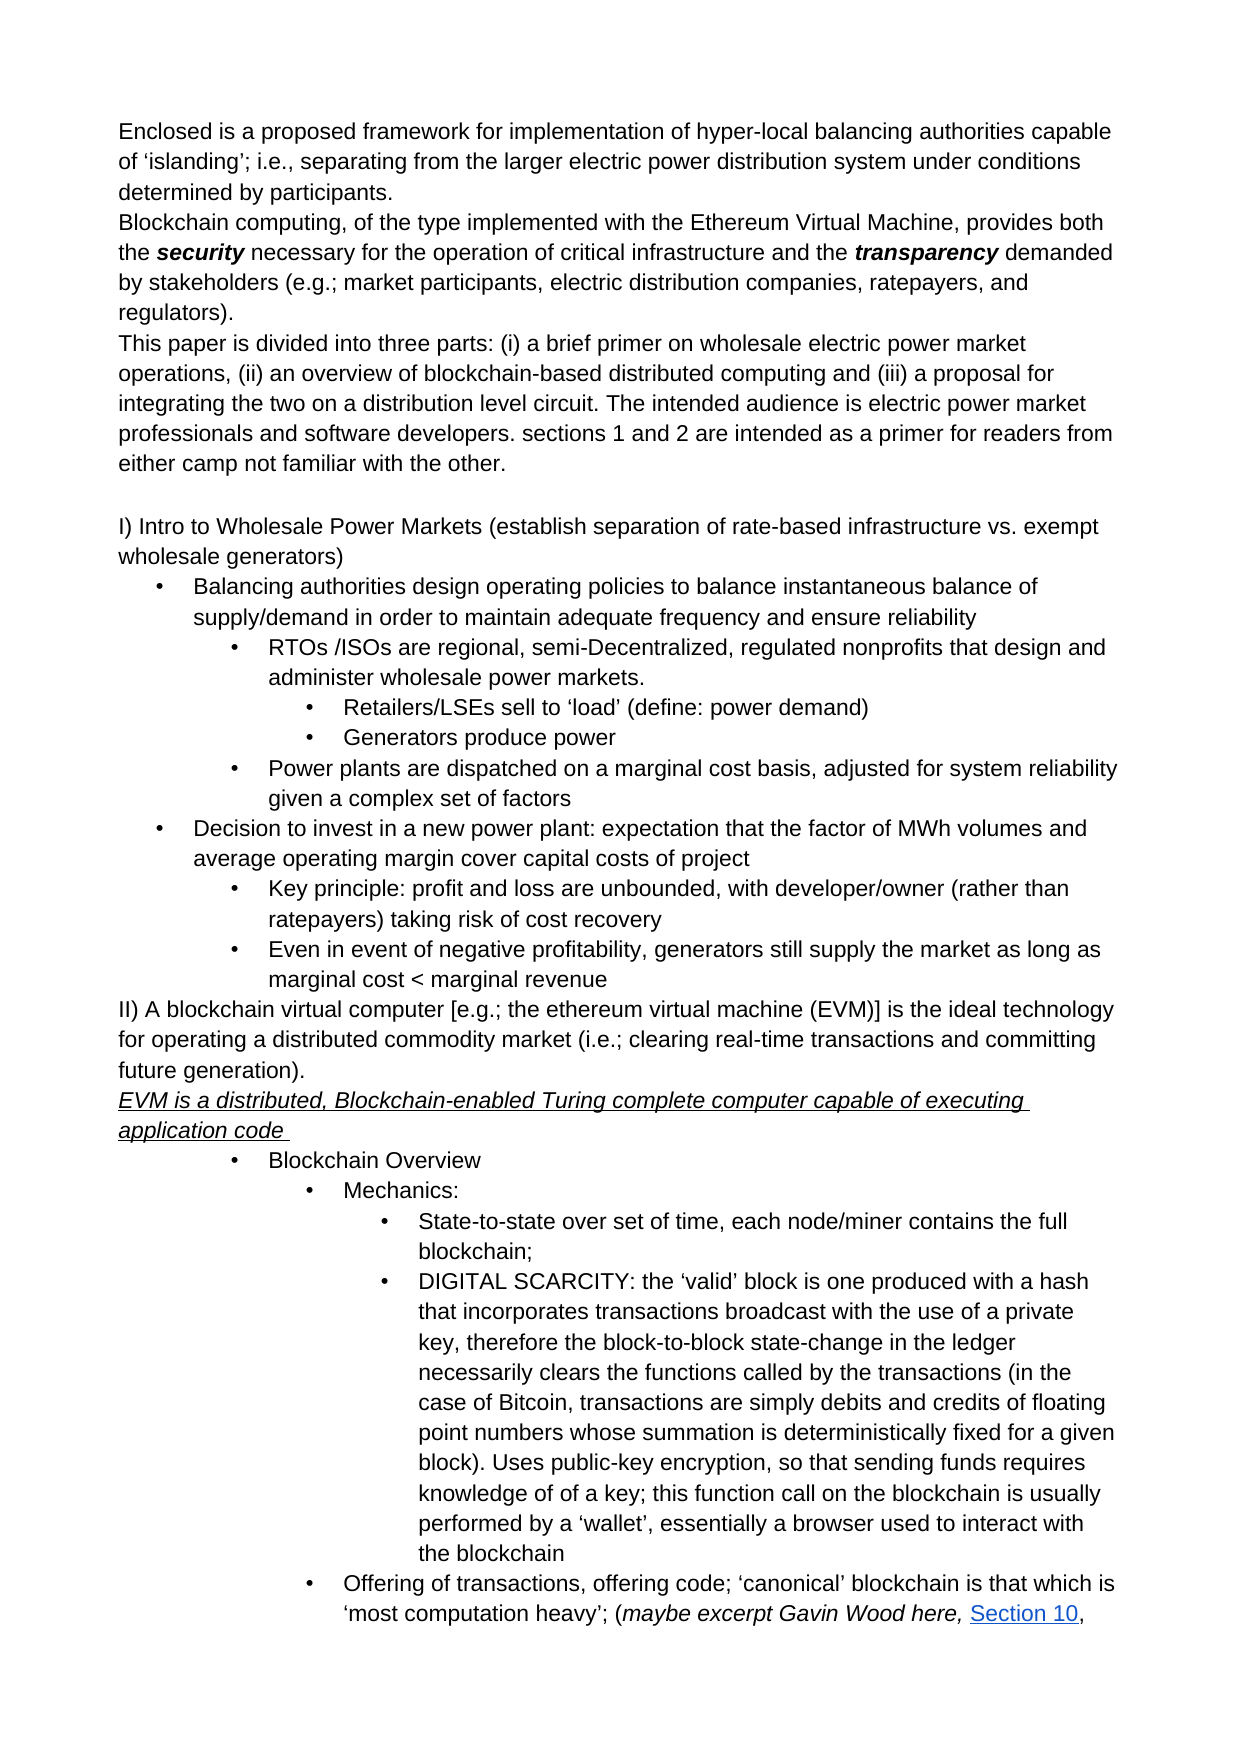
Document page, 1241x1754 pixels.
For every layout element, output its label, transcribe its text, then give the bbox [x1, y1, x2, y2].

text II) A blockchain virtual computer [e.g.; the ethereum virtual machine (EVM)] is the ideal technology for operating a distributed commodity market (i.e.; clearing real-time transactions and committing future generation). [118, 996, 1122, 1083]
list Generators produce power [306, 724, 1122, 751]
text I) Intro to Wholesale Power Markets (establish separation of rate-based infrastructure vs. exempt wholesale generators) [118, 513, 1122, 569]
list Power plants are dispatched on a marginal cost basis, adjusted for system reliability given a complex set of factors [231, 754, 1122, 811]
text This paper is divided into three parts: (i) a brief primer on wholesale electric power market operations, (ii) an overview of blockchain-based distributed computing and (iii) a proposal for integrating the two on a distribution level circuit. The intended audience is electric power market professionals and software developers. sections 1 and 2 are intended as a primer for readers from either camp not familiar with the other. [118, 329, 1122, 477]
text EVM is a distributed, Blockchain-enabled Turing complete computer capable of executing application code [118, 1087, 1122, 1143]
list Even in event of negative profitability, generators still supply the market as long as marginal cost < marginal revenue [231, 936, 1122, 992]
list Balancing authorities design operating policies to balance instantaneous balance of supply/demand in order to maintain adequate frequency and ensure reliability [156, 573, 1122, 630]
text Blockchain computing, of the type implemented with the Ethereum Virtual Machine, provides both the security necessary for the operation of critical infrastructure and the transparency demanded by stakeholders (e.g.; market participants, electric distribution companies, ratepayers, and regulators). [118, 209, 1122, 326]
list DIGITAL SCARCITY: the ‘valid’ block is one produced with a hash that incorporates transactions broadcast with the use of a private key, therefore the block-to-block state-change in the ledger necessarily clears the functions called by the transactions (in the case of Bitcoin, transactions are simply debits and credits of floating point numbers whose summation is deterministically fixed for a given block). Uses public-key encryption, so that sending funds requires knowledge of of a key; this function call on the blockchain is usually performed by a ‘wallet’, essentially a browser used to interact with the blockchain [381, 1268, 1122, 1566]
list RTOs /ISOs are regional, semi-Decentralized, regulated nonprofits that design and administer wholesale power markets. [231, 634, 1122, 690]
list Retailers/LSEs sell to ‘load’ (define: power demand) [306, 694, 1122, 720]
list State-to-state over set of time, each node/miner contains the full blockchain; [381, 1208, 1122, 1264]
list Blockchain Overview [231, 1147, 1122, 1173]
list Mechanics: [306, 1177, 1122, 1204]
list Decision to invest in a new power plant: expectation that the factor of MWh volumes and average operating margin cover capital costs of project [156, 815, 1122, 871]
list Offering of transactions, offering code; ‘canonical’ blockchain is that which is ‘most computation heavy’; (maybe excerpt Gavin Wood here, Section 10, [306, 1570, 1122, 1627]
text Enclosed is a proposed framework for implementation of hyper-local balancing authorities capable of ‘islanding’; i.e., separating from the larger electric power distribution system under conditions determined by participants. [118, 118, 1122, 205]
list Key principle: profit and loss are unbounded, with developer/owner (rather than ratepayers) taking risk of cost recovery [231, 875, 1122, 932]
